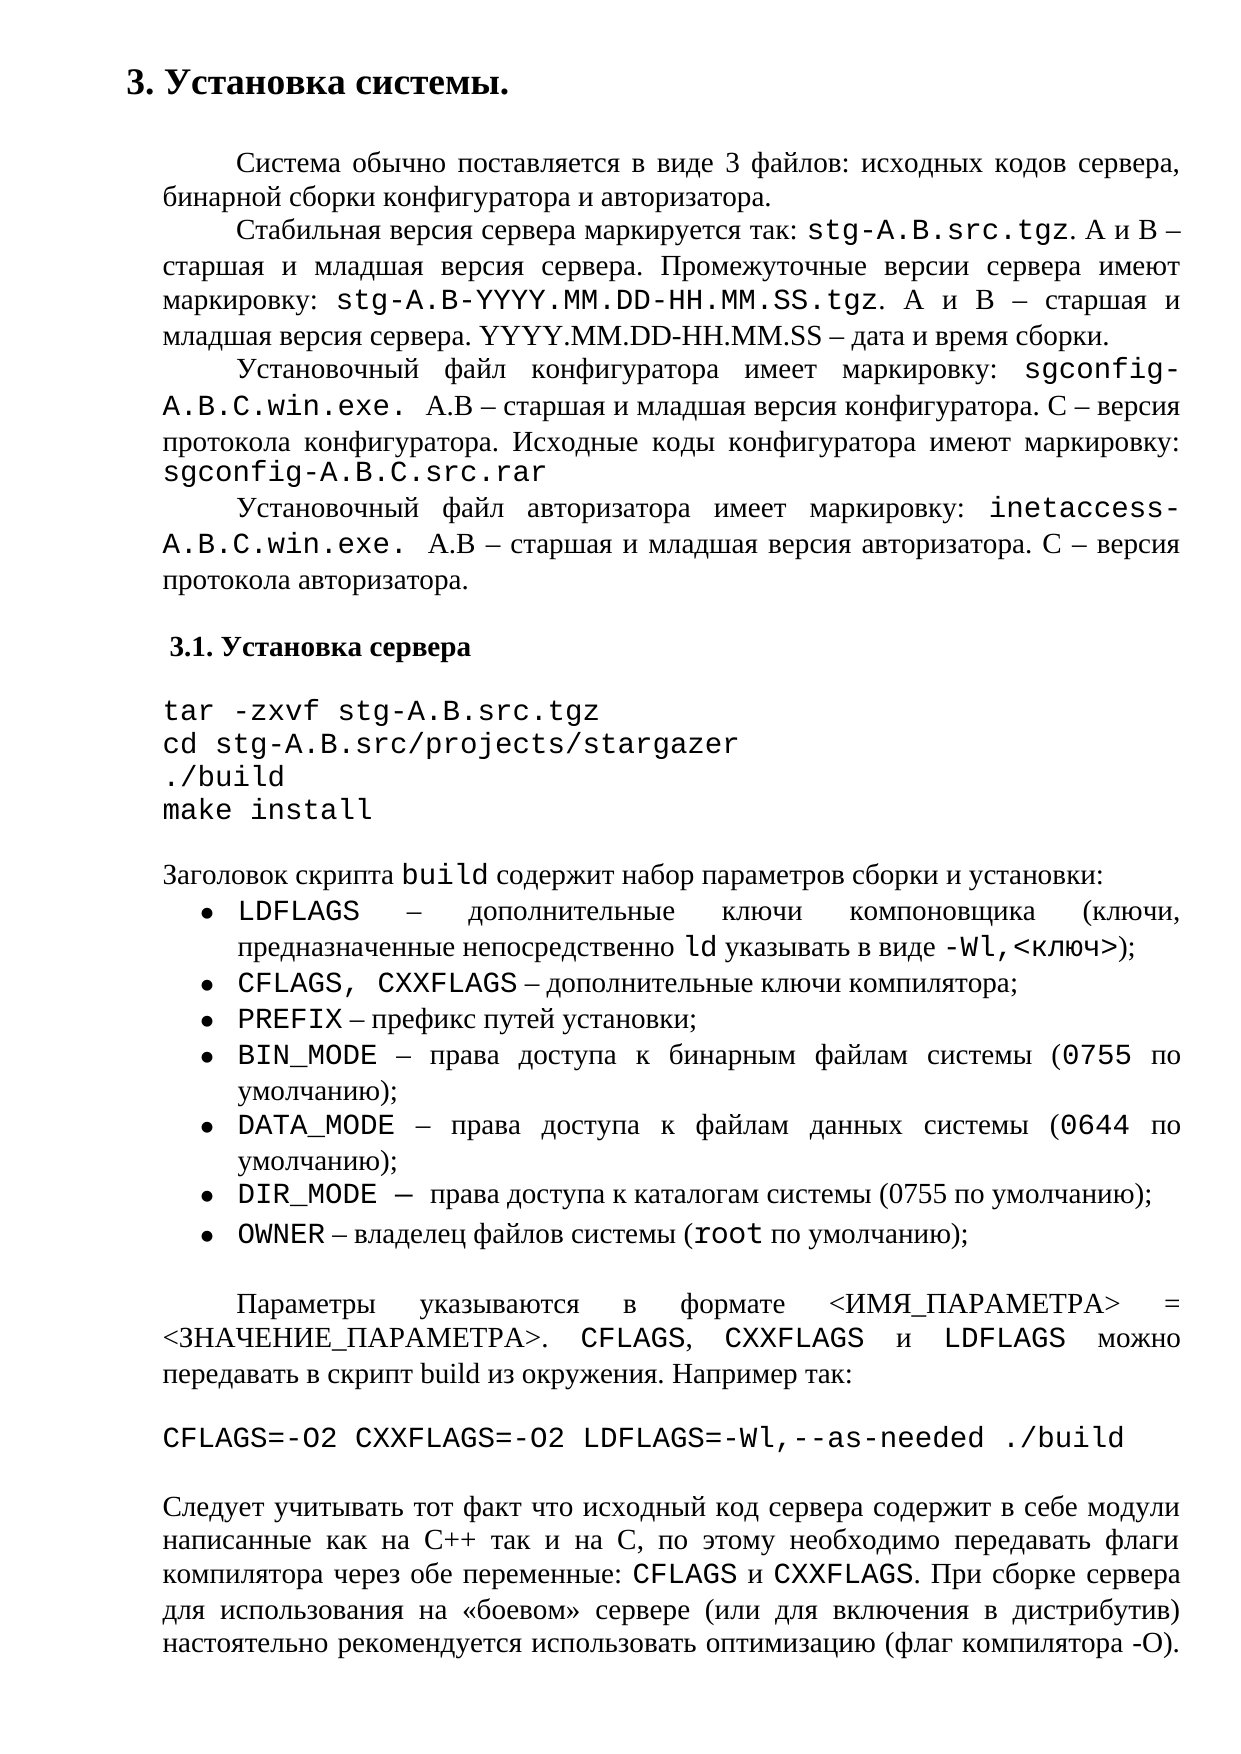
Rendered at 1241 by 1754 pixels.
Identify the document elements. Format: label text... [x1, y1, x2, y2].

list DATA_MODE – права доступа к файлам данных системы (0644 по умолчанию); [200, 1107, 1181, 1177]
text make install [162, 796, 1181, 828]
list DIR_MODE — права доступа к каталогам системы (0755 по умолчанию); [200, 1177, 1181, 1213]
text Стабильная версия сервера маркируется так: stg-A.B.src.tgz. A и B – старшая и младшая версия сервера. Промежуточные версии сервера имеют маркировку: stg-A.B-YYYY.MM.DD-HH.MM.SS.tgz. A и B – старшая и младшая версия сервера. YYYY.MM.DD-HH.MM.SS – дата и время сборки. [162, 212, 1181, 352]
list CFLAGS, CXXFLAGS – дополнительные ключи компилятора; [200, 965, 1181, 1001]
text Заголовок скрипта build содержит набор параметров сборки и установки: [88, 857, 1181, 893]
text Следует учитывать тот факт что исходный код сервера содержит в себе модули написанные как на C++ так и на C, по этому необходимо передавать флаги компилятора через обе переменные: CFLAGS и CXXFLAGS. При сборке сервера для использования на «боевом» сервере (или для включения в дистрибутив) настоятельно рекомендуется использовать оптимизацию (флаг компилятора -O). [162, 1489, 1181, 1659]
list LDFLAGS – дополнительные ключи компоновщика (ключи, предназначенные непосредственно ld указывать в виде -Wl,<ключ>); [200, 893, 1181, 965]
text Параметры указываются в формате <ИМЯ_ПАРАМЕТРА> = <ЗНАЧЕНИЕ_ПАРАМЕТРА>. CFLAGS, CXXFLAGS и LDFLAGS можно передавать в скрипт build из окружения. Например так: [162, 1286, 1181, 1389]
text Установочный файл авторизатора имеет маркировку: inetaccess-A.B.C.win.exe. A.B – старшая и младшая версия авторизатора. C – версия протокола авторизатора. [162, 490, 1181, 596]
list Установка системы. [126, 59, 1181, 102]
list BIN_MODE – права доступа к бинарным файлам системы (0755 по умолчанию); [200, 1037, 1181, 1107]
list OWNER – владелец файлов системы (root по умолчанию); [200, 1213, 1181, 1253]
text Система обычно поставляется в виде 3 файлов: исходных кодов сервера, бинарной сборки конфигуратора и авторизатора. [162, 145, 1181, 212]
list Установка сервера [169, 629, 1181, 663]
list PREFIX – префикс путей установки; [200, 1001, 1181, 1037]
text CFLAGS=-O2 CXXFLAGS=-O2 LDFLAGS=-Wl,--as-needed ./build [162, 1423, 1181, 1456]
text tar -zxvf stg-A.B.src.tgz [162, 696, 1181, 729]
text Установочный файл конфигуратора имеет маркировку: sgconfig-A.B.C.win.exe. A.B – старшая и младшая версия конфигуратора. C – версия протокола конфигуратора. Исходные коды конфигуратора имеют маркировку: sgconfig-A.B.C.src.rar [162, 352, 1181, 490]
text cd stg-A.B.src/projects/stargazer [162, 729, 1181, 762]
text ./build [162, 762, 1181, 796]
